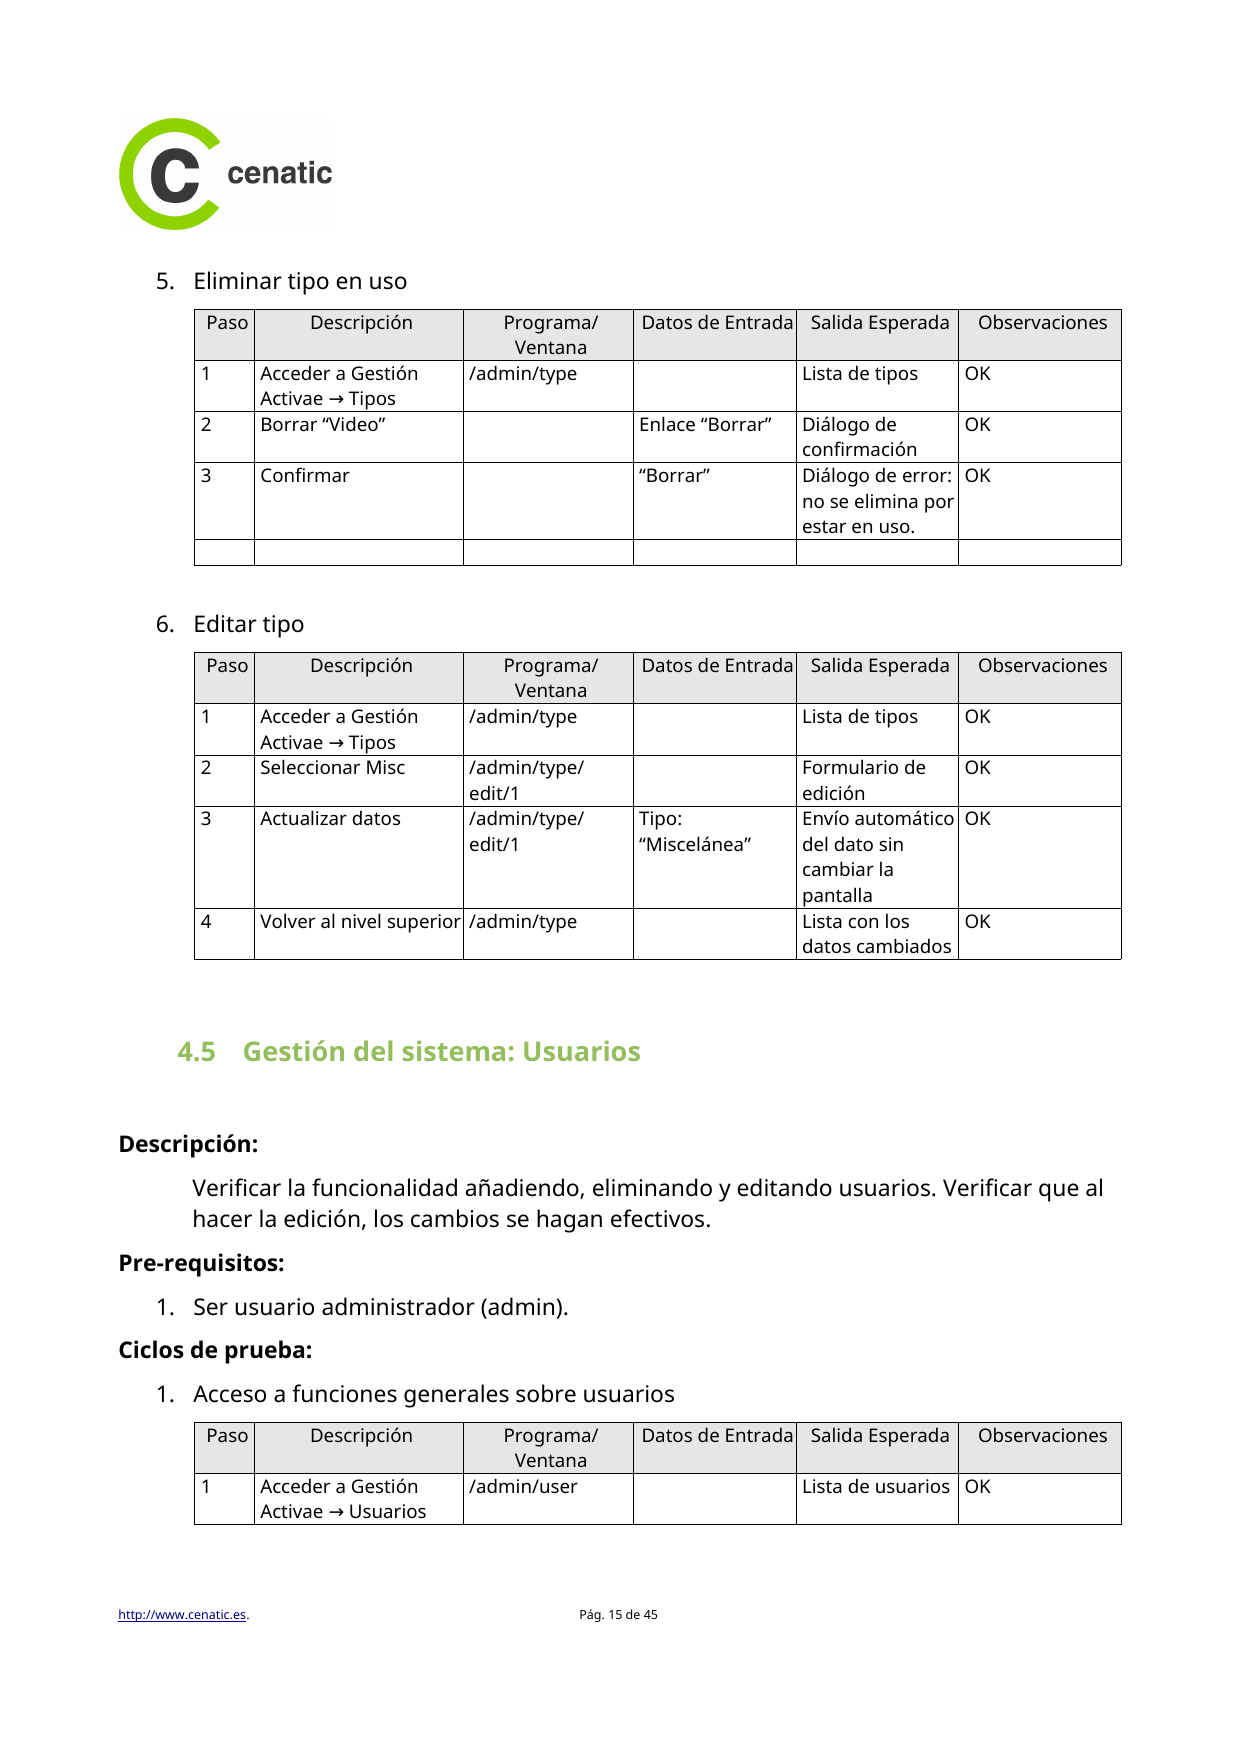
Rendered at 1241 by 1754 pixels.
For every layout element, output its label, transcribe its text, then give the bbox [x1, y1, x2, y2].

table_cell /admin/type/edit/1 [464, 807, 633, 908]
table_header Programa/Ventana [464, 310, 633, 360]
table_cell Lista con los datos cambiados [797, 909, 958, 959]
list Ser usuario administrador (admin). [156, 1291, 1122, 1322]
table_cell Formulario de edición [797, 756, 958, 806]
table_header Programa/Ventana [464, 1423, 633, 1473]
table_cell Enlace “Borrar” [634, 412, 796, 462]
table_cell [464, 540, 633, 564]
table_cell [464, 412, 633, 462]
table_cell [634, 756, 796, 806]
table_header Datos de Entrada [634, 1423, 796, 1473]
table_header Datos de Entrada [634, 310, 796, 360]
table_cell OK [959, 704, 1121, 754]
table_cell OK [959, 412, 1121, 462]
table_cell 3 [195, 807, 254, 908]
table_cell OK [959, 909, 1121, 959]
table_header Paso [195, 653, 254, 703]
table_header Salida Esperada [797, 310, 958, 360]
list Editar tipo [156, 608, 1122, 640]
table_cell OK [959, 361, 1121, 411]
table_cell [797, 540, 958, 564]
table_cell [634, 540, 796, 564]
table_cell [464, 463, 633, 539]
table_cell Tipo: “Miscelánea” [634, 807, 796, 908]
table_header Salida Esperada [797, 653, 958, 703]
table_cell Seleccionar Misc [255, 756, 463, 806]
text Verificar la funcionalidad añadiendo, eliminando y editando usuarios. Verificar que al hacer la edición, los cambios se hagan efectivos. [192, 1172, 1122, 1234]
table_cell /admin/type [464, 361, 633, 411]
table_header Paso [195, 310, 254, 360]
table_cell Actualizar datos [255, 807, 463, 908]
picture [119, 118, 332, 230]
table_cell [634, 1474, 796, 1524]
table_cell [255, 540, 463, 564]
table_cell Acceder a Gestión Activae → Tipos [255, 361, 463, 411]
table_cell Borrar “Video” [255, 412, 463, 462]
table_cell Acceder a Gestión Activae → Usuarios [255, 1474, 463, 1524]
table_cell [959, 540, 1121, 564]
list Acceso a funciones generales sobre usuarios [156, 1378, 1122, 1409]
table_cell 1 [195, 704, 254, 754]
table_cell 2 [195, 756, 254, 806]
table_cell OK [959, 1474, 1121, 1524]
table_header Descripción [255, 310, 463, 360]
table_header Descripción [255, 1423, 463, 1473]
table_cell 2 [195, 412, 254, 462]
table_cell 3 [195, 463, 254, 539]
table_header Programa/Ventana [464, 653, 633, 703]
table_header Observaciones [959, 653, 1121, 703]
table_header Datos de Entrada [634, 653, 796, 703]
table_cell [634, 909, 796, 959]
table_cell Confirmar [255, 463, 463, 539]
table_cell Acceder a Gestión Activae → Tipos [255, 704, 463, 754]
list Eliminar tipo en uso [156, 265, 1122, 296]
table_cell Lista de tipos [797, 361, 958, 411]
table_header Descripción [255, 653, 463, 703]
table_cell Volver al nivel superior [255, 909, 463, 959]
table_cell /admin/user [464, 1474, 633, 1524]
table_header Paso [195, 1423, 254, 1473]
text Descripción: [118, 1128, 1122, 1159]
table_cell Diálogo de error: no se elimina por estar en uso. [797, 463, 958, 539]
table_cell “Borrar” [634, 463, 796, 539]
subtitle Gestión del sistema: Usuarios [118, 1032, 1122, 1069]
table_cell [634, 361, 796, 411]
table_cell OK [959, 756, 1121, 806]
table_cell /admin/type [464, 704, 633, 754]
table_cell 1 [195, 361, 254, 411]
table_header Observaciones [959, 310, 1121, 360]
text Pre-requisitos: [118, 1247, 1122, 1278]
table_cell OK [959, 463, 1121, 539]
text Ciclos de prueba: [118, 1334, 1122, 1366]
table_cell /admin/type [464, 909, 633, 959]
table_cell Lista de tipos [797, 704, 958, 754]
table_cell 1 [195, 1474, 254, 1524]
table_cell Envío automático del dato sin cambiar la pantalla [797, 807, 958, 908]
table_cell /admin/type/edit/1 [464, 756, 633, 806]
table_cell [634, 704, 796, 754]
table_cell Lista de usuarios [797, 1474, 958, 1524]
table_cell Diálogo de confirmación [797, 412, 958, 462]
table_header Observaciones [959, 1423, 1121, 1473]
table_header Salida Esperada [797, 1423, 958, 1473]
table_cell [195, 540, 254, 564]
table_cell OK [959, 807, 1121, 908]
table_cell 4 [195, 909, 254, 959]
